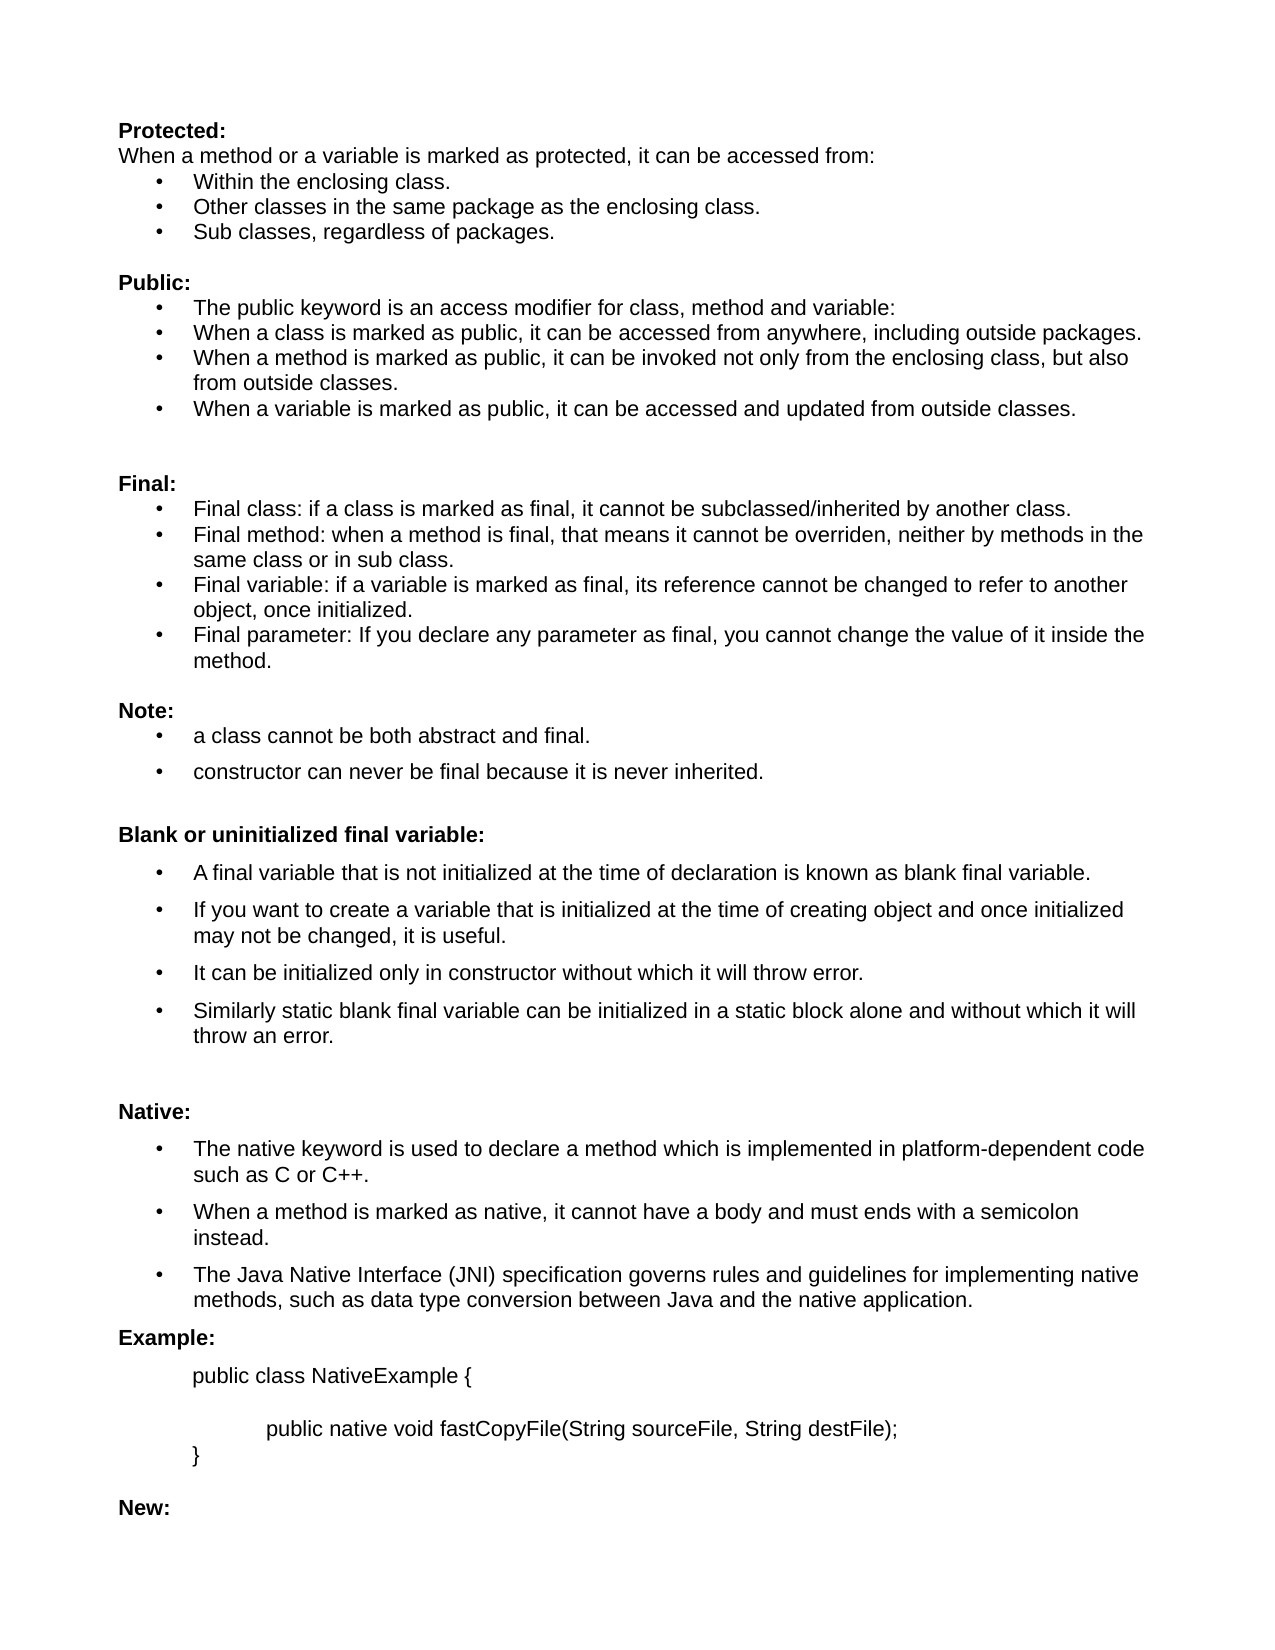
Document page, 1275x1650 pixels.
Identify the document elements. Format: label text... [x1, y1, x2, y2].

list It can be initialized only in constructor without which it will throw error. [156, 960, 1157, 986]
list The public keyword is an access modifier for class, method and variable: [156, 294, 1157, 320]
list Other classes in the same package as the enclosing class. [156, 194, 1157, 219]
text } [118, 1442, 1157, 1467]
list When a variable is marked as public, it can be accessed and updated from outside classes. [156, 395, 1157, 421]
list When a method is marked as public, it can be invoked not only from the enclosing class, but also from outside classes. [156, 345, 1157, 395]
text Note: [118, 698, 1157, 723]
list Within the enclosing class. [156, 168, 1157, 194]
text Public: [118, 269, 1157, 294]
text When a method or a variable is marked as protected, it can be accessed from: [118, 143, 1157, 168]
list Final variable: if a variable is marked as final, its reference cannot be changed to refer to another object, once initialized. [156, 572, 1157, 622]
text Protected: [118, 118, 1157, 143]
list Final method: when a method is final, that means it cannot be overriden, neither by methods in the same class or in sub class. [156, 521, 1157, 572]
list A final variable that is not initialized at the time of declaration is known as blank final variable. [156, 860, 1157, 885]
text Example: [118, 1325, 1157, 1350]
list The native keyword is used to declare a method which is implemented in platform-dependent code such as C or C++. [156, 1136, 1157, 1187]
text Blank or uninitialized final variable: [118, 822, 1157, 847]
list Similarly static blank final variable can be initialized in a static block alone and without which it will throw an error. [156, 998, 1157, 1048]
text Native: [118, 1099, 1157, 1124]
list The Java Native Interface (JNI) specification governs rules and guidelines for implementing native methods, such as data type conversion between Java and the native application. [156, 1262, 1157, 1313]
list When a method is marked as native, it cannot have a body and must ends with a semicolon instead. [156, 1199, 1157, 1250]
text New: [118, 1495, 1157, 1520]
list Sub classes, regardless of packages. [156, 219, 1157, 244]
list If you want to create a variable that is initialized at the time of creating object and once initialized may not be changed, it is useful. [156, 897, 1157, 948]
text public native void fastCopyFile(String sourceFile, String destFile); [118, 1416, 1157, 1442]
list constructor can never be final because it is never inherited. [156, 748, 1157, 784]
list When a class is marked as public, it can be accessed from anywhere, including outside packages. [156, 320, 1157, 345]
text public class NativeExample { [118, 1363, 1157, 1388]
list Final class: if a class is marked as final, it cannot be subclassed/inherited by another class. [156, 496, 1157, 521]
list a class cannot be both abstract and final. [156, 723, 1157, 748]
text Final: [118, 471, 1157, 496]
list Final parameter: If you declare any parameter as final, you cannot change the value of it inside the method. [156, 622, 1157, 673]
